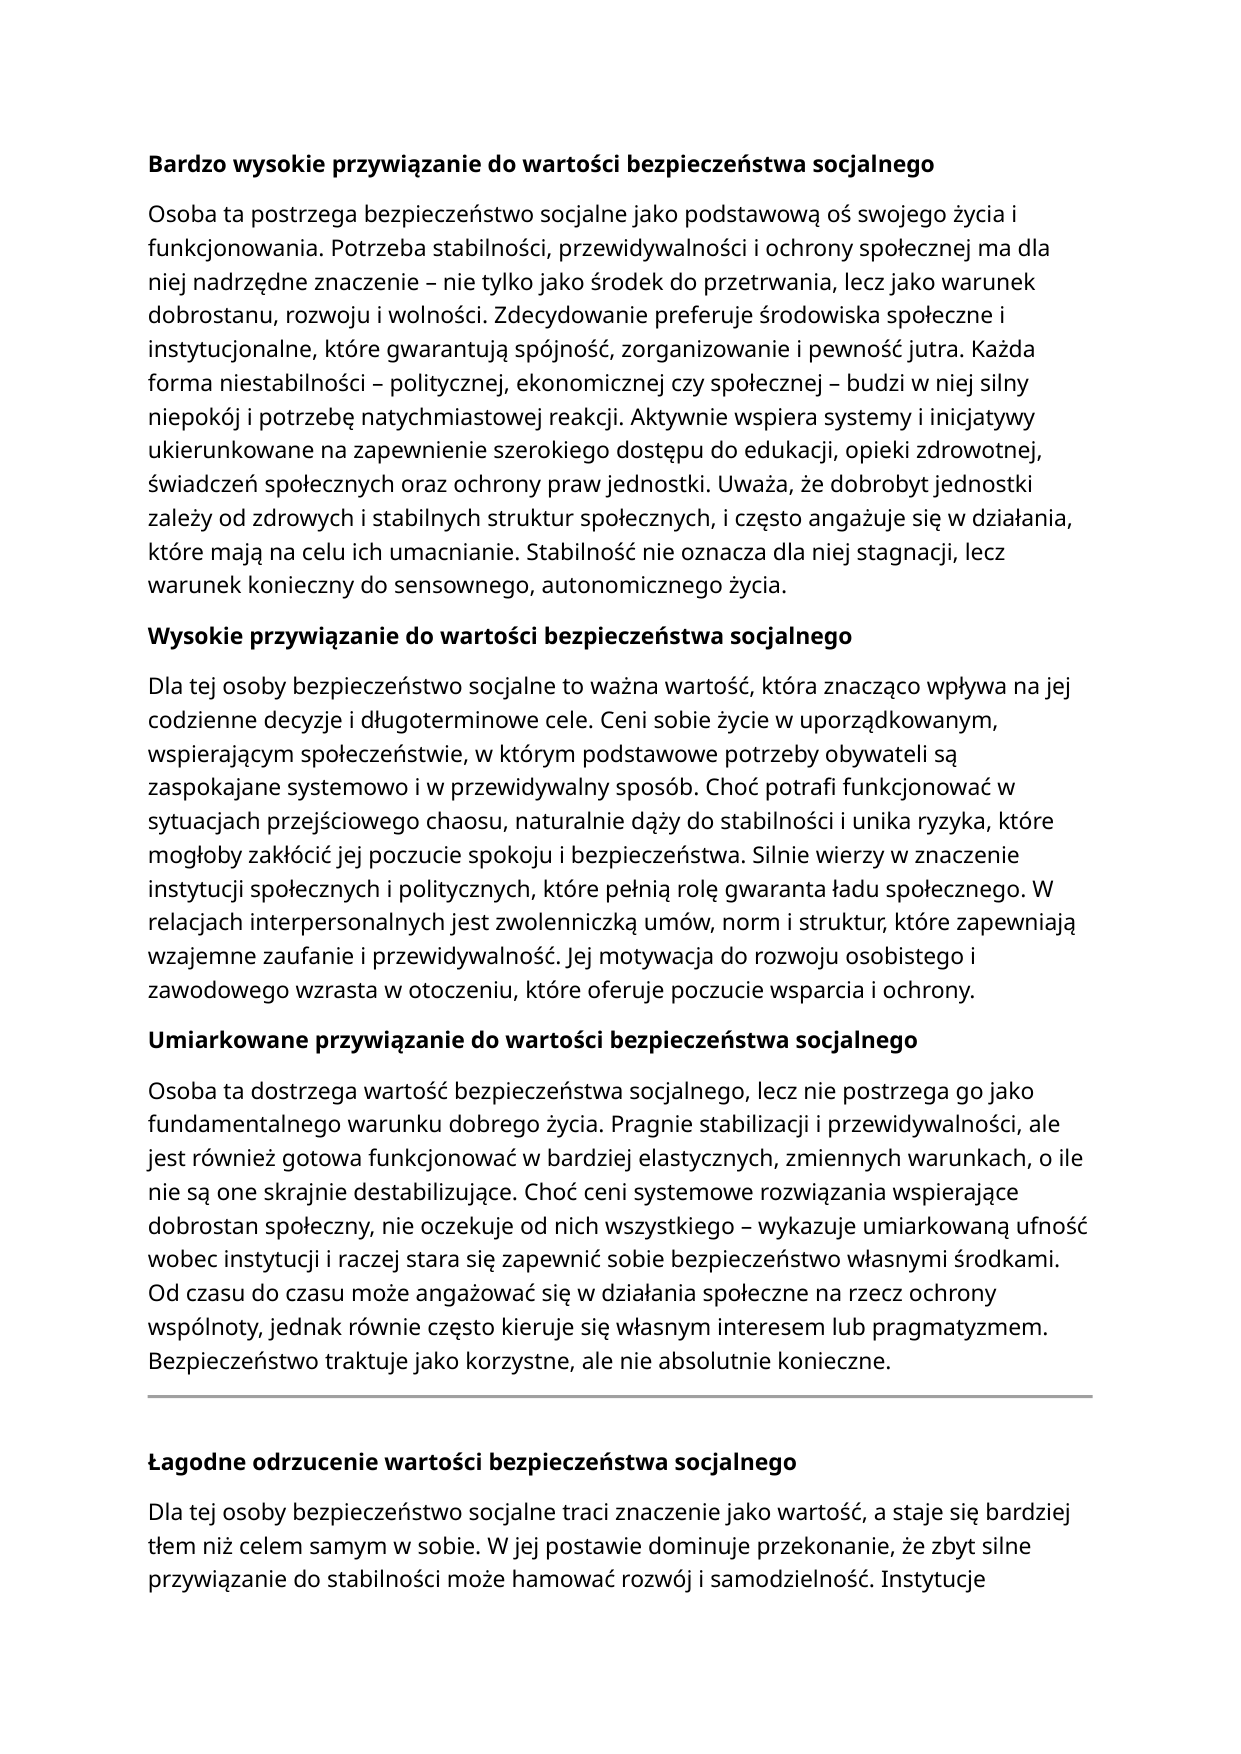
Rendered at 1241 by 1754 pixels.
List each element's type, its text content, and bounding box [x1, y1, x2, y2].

text Bardzo wysokie przywiązanie do wartości bezpieczeństwa socjalnego [148, 148, 1093, 179]
text Wysokie przywiązanie do wartości bezpieczeństwa socjalnego [148, 620, 1093, 651]
text Łagodne odrzucenie wartości bezpieczeństwa socjalnego [148, 1446, 1093, 1477]
text Dla tej osoby bezpieczeństwo socjalne to ważna wartość, która znacząco wpływa na jej codzienne decyzje i długoterminowe cele. Ceni sobie życie w uporządkowanym, wspierającym społeczeństwie, w którym podstawowe potrzeby obywateli są zaspokajane systemowo i w przewidywalny sposób. Choć potrafi funkcjonować w sytuacjach przejściowego chaosu, naturalnie dąży do stabilności i unika ryzyka, które mogłoby zakłócić jej poczucie spokoju i bezpieczeństwa. Silnie wierzy w znaczenie instytucji społecznych i politycznych, które pełnią rolę gwaranta ładu społecznego. W relacjach interpersonalnych jest zwolenniczką umów, norm i struktur, które zapewniają wzajemne zaufanie i przewidywalność. Jej motywacja do rozwoju osobistego i zawodowego wzrasta w otoczeniu, które oferuje poczucie wsparcia i ochrony. [148, 670, 1093, 1005]
text Umiarkowane przywiązanie do wartości bezpieczeństwa socjalnego [148, 1024, 1093, 1056]
text Dla tej osoby bezpieczeństwo socjalne traci znaczenie jako wartość, a staje się bardziej tłem niż celem samym w sobie. W jej postawie dominuje przekonanie, że zbyt silne przywiązanie do stabilności może hamować rozwój i samodzielność. Instytucje [148, 1496, 1093, 1595]
text Osoba ta dostrzega wartość bezpieczeństwa socjalnego, lecz nie postrzega go jako fundamentalnego warunku dobrego życia. Pragnie stabilizacji i przewidywalności, ale jest również gotowa funkcjonować w bardziej elastycznych, zmiennych warunkach, o ile nie są one skrajnie destabilizujące. Choć ceni systemowe rozwiązania wspierające dobrostan społeczny, nie oczekuje od nich wszystkiego – wykazuje umiarkowaną ufność wobec instytucji i raczej stara się zapewnić sobie bezpieczeństwo własnymi środkami. Od czasu do czasu może angażować się w działania społeczne na rzecz ochrony wspólnoty, jednak równie często kieruje się własnym interesem lub pragmatyzmem. Bezpieczeństwo traktuje jako korzystne, ale nie absolutnie konieczne. [148, 1075, 1093, 1376]
text Osoba ta postrzega bezpieczeństwo socjalne jako podstawową oś swojego życia i funkcjonowania. Potrzeba stabilności, przewidywalności i ochrony społecznej ma dla niej nadrzędne znaczenie – nie tylko jako środek do przetrwania, lecz jako warunek dobrostanu, rozwoju i wolności. Zdecydowanie preferuje środowiska społeczne i instytucjonalne, które gwarantują spójność, zorganizowanie i pewność jutra. Każda forma niestabilności – politycznej, ekonomicznej czy społecznej – budzi w niej silny niepokój i potrzebę natychmiastowej reakcji. Aktywnie wspiera systemy i inicjatywy ukierunkowane na zapewnienie szerokiego dostępu do edukacji, opieki zdrowotnej, świadczeń społecznych oraz ochrony praw jednostki. Uważa, że dobrobyt jednostki zależy od zdrowych i stabilnych struktur społecznych, i często angażuje się w działania, które mają na celu ich umacnianie. Stabilność nie oznacza dla niej stagnacji, lecz warunek konieczny do sensownego, autonomicznego życia. [148, 198, 1093, 601]
